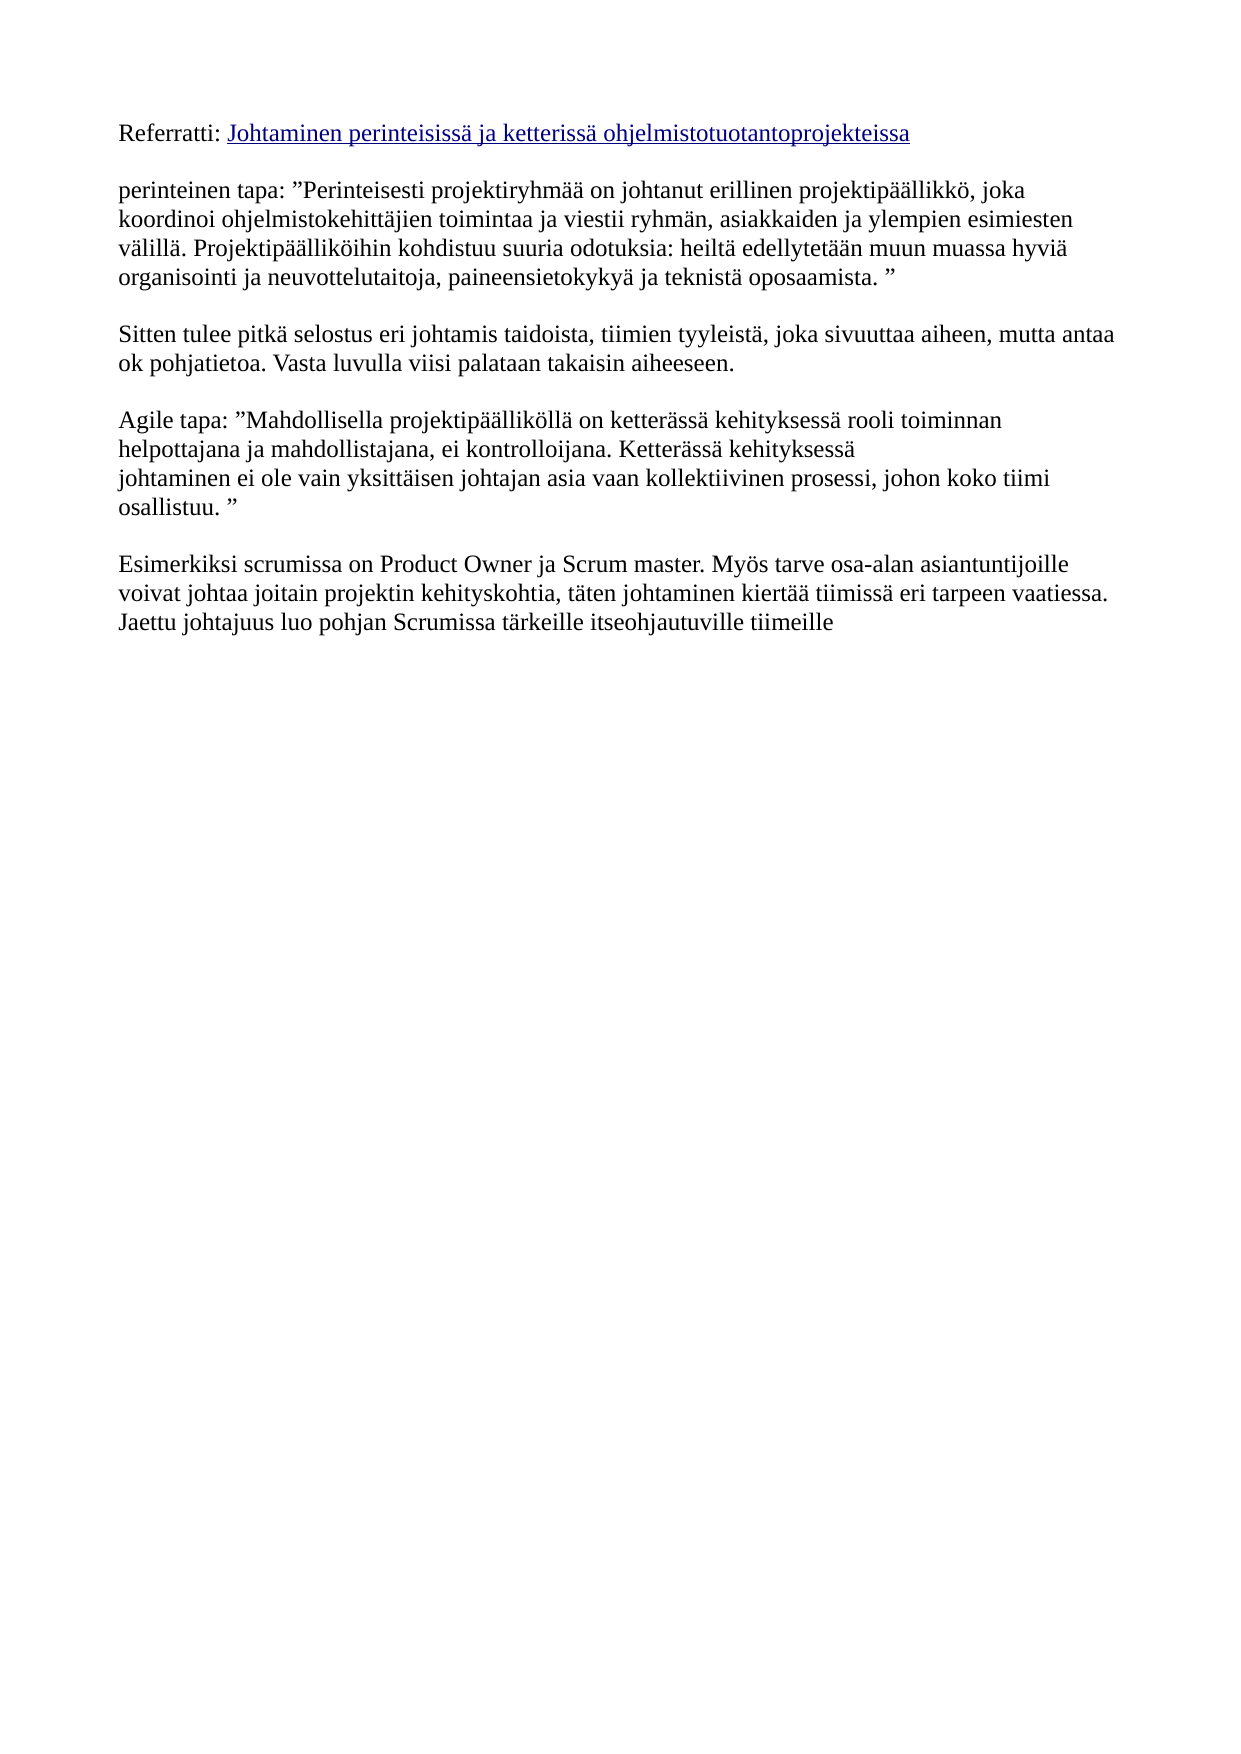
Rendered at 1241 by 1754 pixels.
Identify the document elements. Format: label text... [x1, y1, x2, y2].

text organisointi­ ja neuvottelutaitoja, paineensietokykyä ja teknistä oposaamista. ” [118, 262, 1122, 291]
text Sitten tulee pitkä selostus eri johtamis taidoista, tiimien tyyleistä, joka sivuuttaa aiheen, mutta antaa ok pohjatietoa. Vasta luvulla viisi palataan takaisin aiheeseen. [118, 319, 1122, 377]
text Esimerkiksi scrumissa on Product Owner ja Scrum master. Myös tarve osa-alan asiantuntijoille voivat johtaa joitain projektin kehityskohtia, täten johtaminen kiertää tiimissä eri tarpeen vaatiessa. Jaettu johtajuus luo pohjan Scrumissa tärkeille itseohjautuville tiimeille [118, 549, 1122, 636]
text johtaminen ei ole vain yksittäisen johtajan asia vaan kollektiivinen prosessi, johon koko tiimi osallistuu. ” [118, 463, 1122, 521]
text Agile tapa: ”Mahdollisella projektipäälliköllä on ketterässä kehityksessä rooli toiminnan helpottajana ja mahdollistajana, ei kontrolloijana. Ketterässä kehityksessä [118, 406, 1122, 463]
text Referratti: Johtaminen perinteisissä ja ketterissä ohjelmistotuotantoprojekteissa [118, 118, 1122, 147]
text perinteinen tapa: ”Perinteisesti projektiryhmää on johtanut erillinen projektipäällikkö, joka koordinoi ohjelmistokehittäjien toimintaa ja viestii ryhmän, asiakkaiden ja ylempien esimiesten välillä. Projektipäälliköihin kohdistuu suuria odotuksia: heiltä edellytetään muun muassa hyviä [118, 176, 1122, 262]
